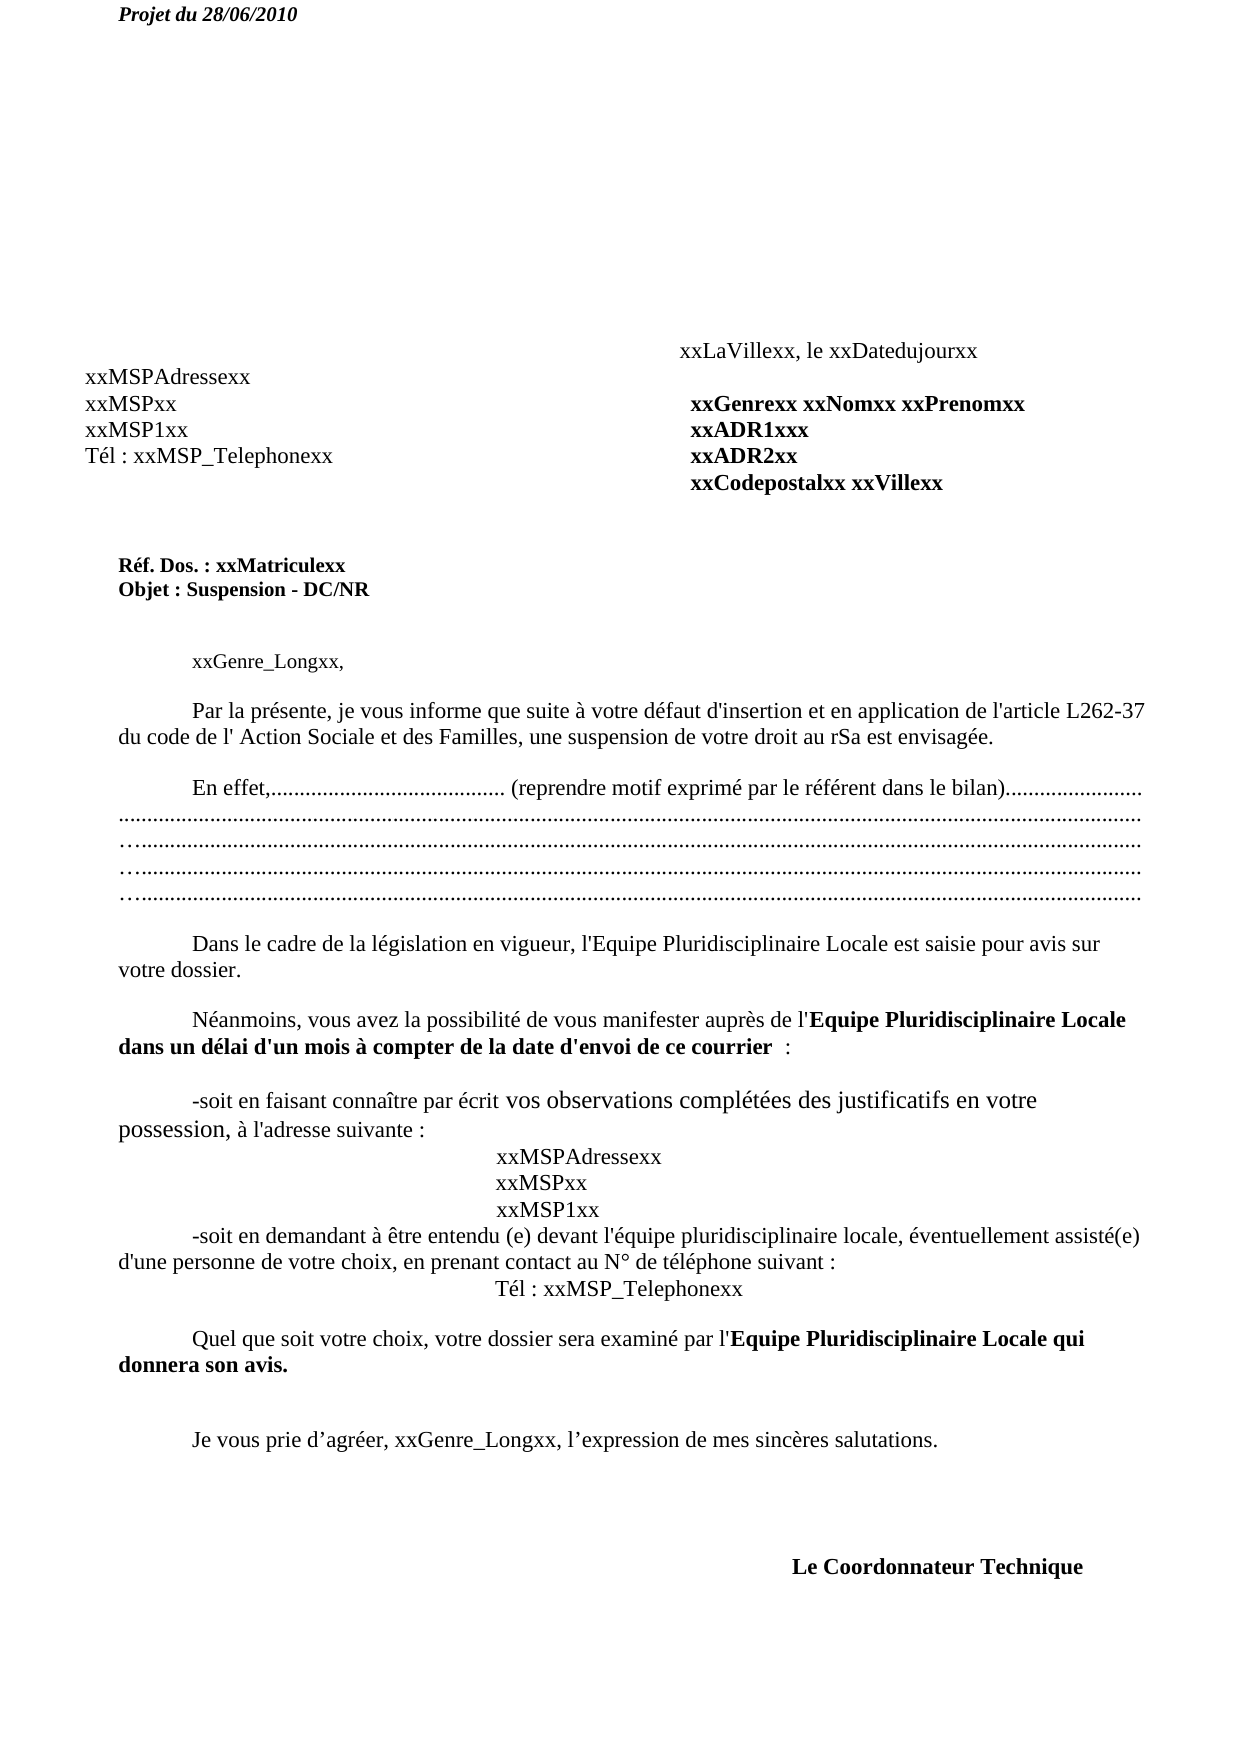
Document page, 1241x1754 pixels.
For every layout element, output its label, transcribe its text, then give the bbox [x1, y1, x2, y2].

text …............................................................................................................................................................................... [118, 853, 1152, 879]
text Néanmoins, vous avez la possibilité de vous manifester auprès de l'Equipe Pluridisciplinaire Locale dans un délai d'un mois à compter de la date d'envoi de ce courrier : [118, 1006, 1152, 1059]
text xxMSPxx [118, 1169, 1152, 1196]
text -soit en demandant à être entendu (e) devant l'équipe pluridisciplinaire locale, éventuellement assisté(e) d'une personne de votre choix, en prenant contact au N° de téléphone suivant : [118, 1222, 1152, 1275]
text Par la présente, je vous informe que suite à votre défaut d'insertion et en application de l'article L262-37 du code de l' Action Sociale et des Familles, une suspension de votre droit au rSa est envisagée. [118, 697, 1152, 750]
text ................................................................................................................................................................................... …............................................................................................................................................................................... [118, 800, 1152, 853]
text Réf. Dos. : xxMatriculexx [118, 553, 1152, 577]
text xxGenre_Longxx, [118, 649, 1152, 673]
text En effet,......................................... (reprendre motif exprimé par le référent dans le bilan)........................ [118, 774, 1152, 800]
text -soit en faisant connaître par écrit vos observations complétées des justificatifs en votre possession, à l'adresse suivante : [118, 1086, 1152, 1143]
text …............................................................................................................................................................................... [118, 879, 1152, 906]
text xxMSPAdressexx [496, 1143, 1152, 1169]
text Le Coordonnateur Technique [723, 1553, 1152, 1579]
text xxMSP1xx [496, 1196, 1152, 1222]
text Quel que soit votre choix, votre dossier sera examiné par l'Equipe Pluridisciplinaire Locale qui donnera son avis. [118, 1325, 1152, 1378]
text Je vous prie d’agréer, xxGenre_Longxx, l’expression de mes sincères salutations. [118, 1426, 1152, 1452]
text Tél : xxMSP_Telephonexx [495, 1275, 1152, 1301]
text Dans le cadre de la législation en vigueur, l'Equipe Pluridisciplinaire Locale est saisie pour avis sur votre dossier. [118, 930, 1152, 982]
text xxLaVillexx, le xxDatedujourxx [118, 337, 1152, 363]
table_header xxGenrexx xxNomxx xxPrenomxx xxADR1xxx xxADR2xx xxCodepostalxx xxVillexx [679, 364, 1152, 495]
text Objet : Suspension - DC/NR [118, 577, 1152, 601]
table_header xxMSPAdressexx xxMSPxx xxMSP1xx Tél : xxMSP_Telephonexx [74, 364, 679, 495]
